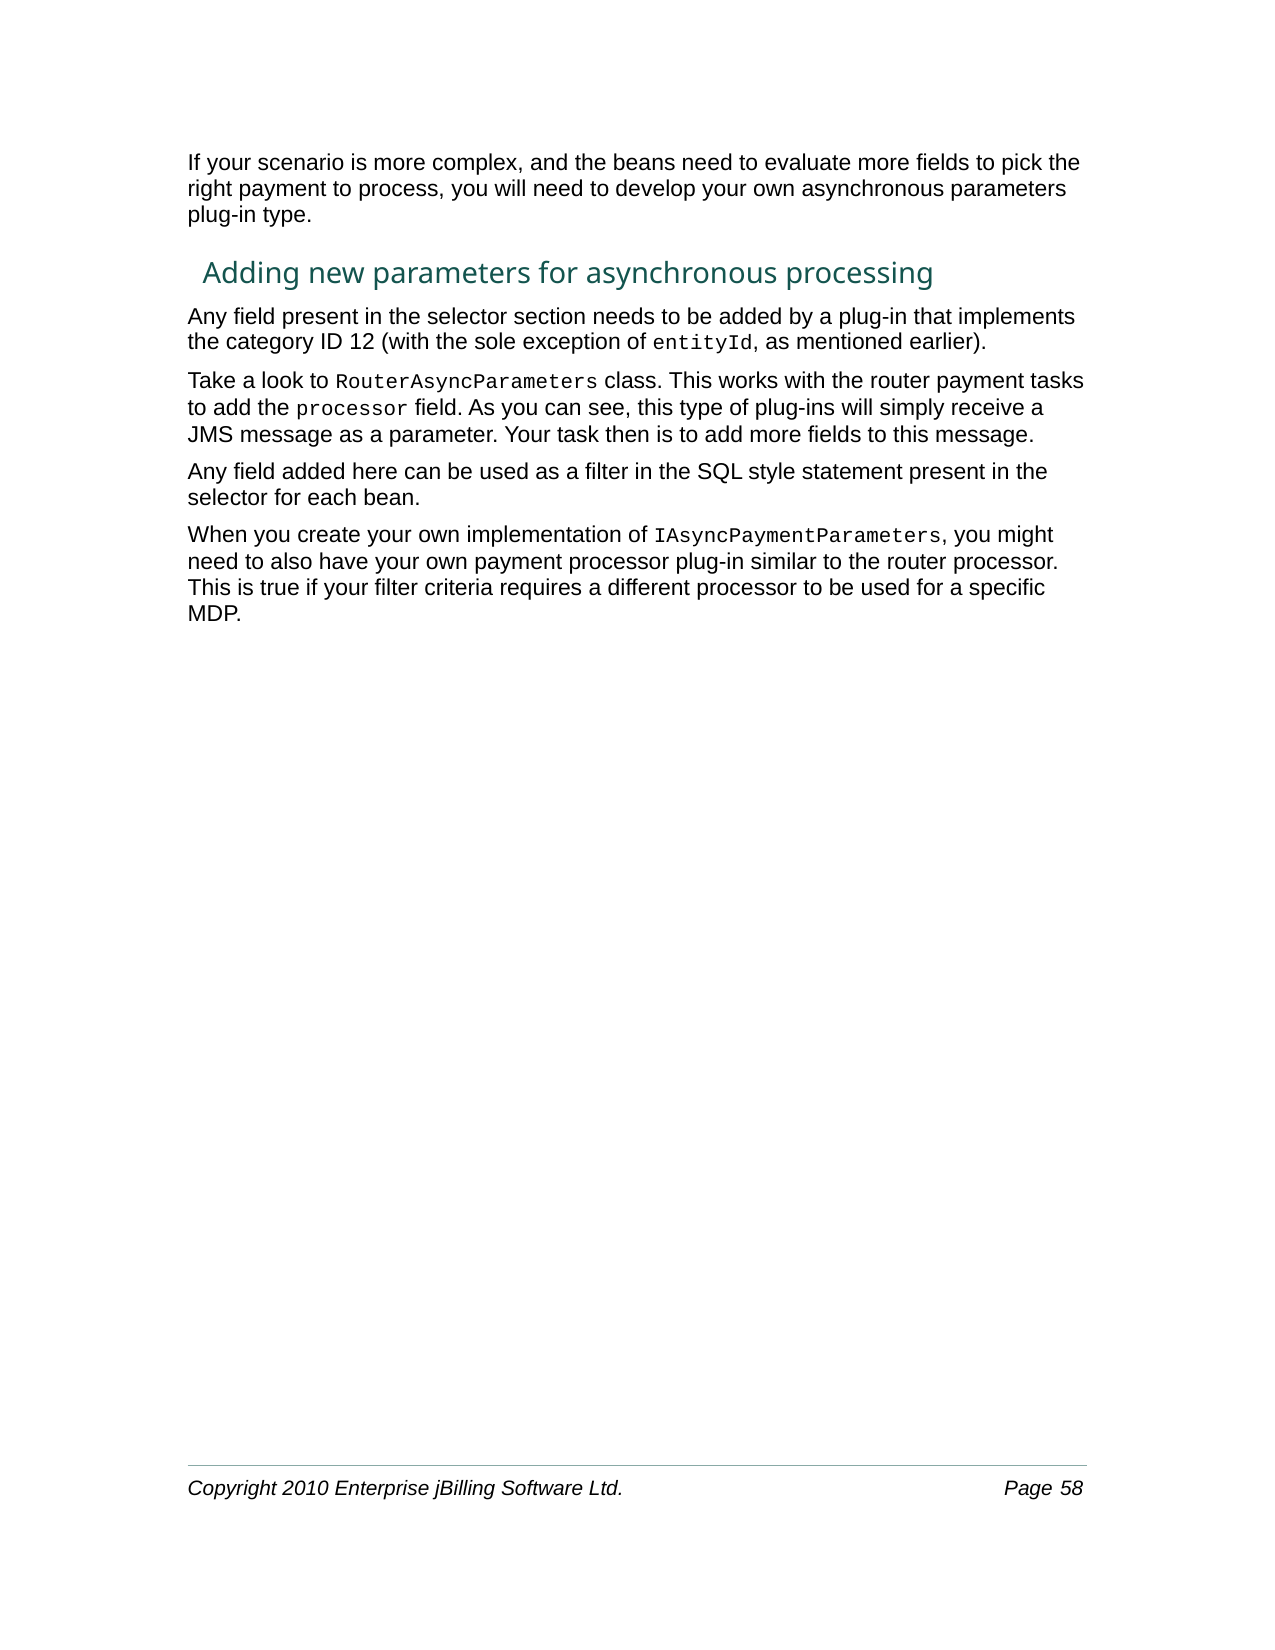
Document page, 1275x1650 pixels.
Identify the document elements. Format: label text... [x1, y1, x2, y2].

text If your scenario is more complex, and the beans need to evaluate more fields to pick the right payment to process, you will need to develop your own asynchronous parameters plug-in type. [187, 150, 1087, 227]
text Take a look to RouterAsyncParameters class. This works with the router payment tasks to add the processor field. As you can see, this type of plug-ins will simply receive a JMS message as a parameter. Your task then is to add more fields to this message. [187, 368, 1087, 447]
text Any field added here can be used as a filter in the SQL style statement present in the selector for each bean. [187, 459, 1087, 510]
text When you create your own implementation of IAsyncPaymentParameters, you might need to also have your own payment processor plug-in similar to the router processor. This is true if your filter criteria requires a different processor to be used for a specific MDP. [187, 522, 1087, 626]
subtitle Adding new parameters for asynchronous processing [202, 252, 1087, 292]
text Any field present in the selector section needs to be added by a plug-in that implements the category ID 12 (with the sole exception of entityId, as mentioned earlier). [187, 303, 1087, 356]
